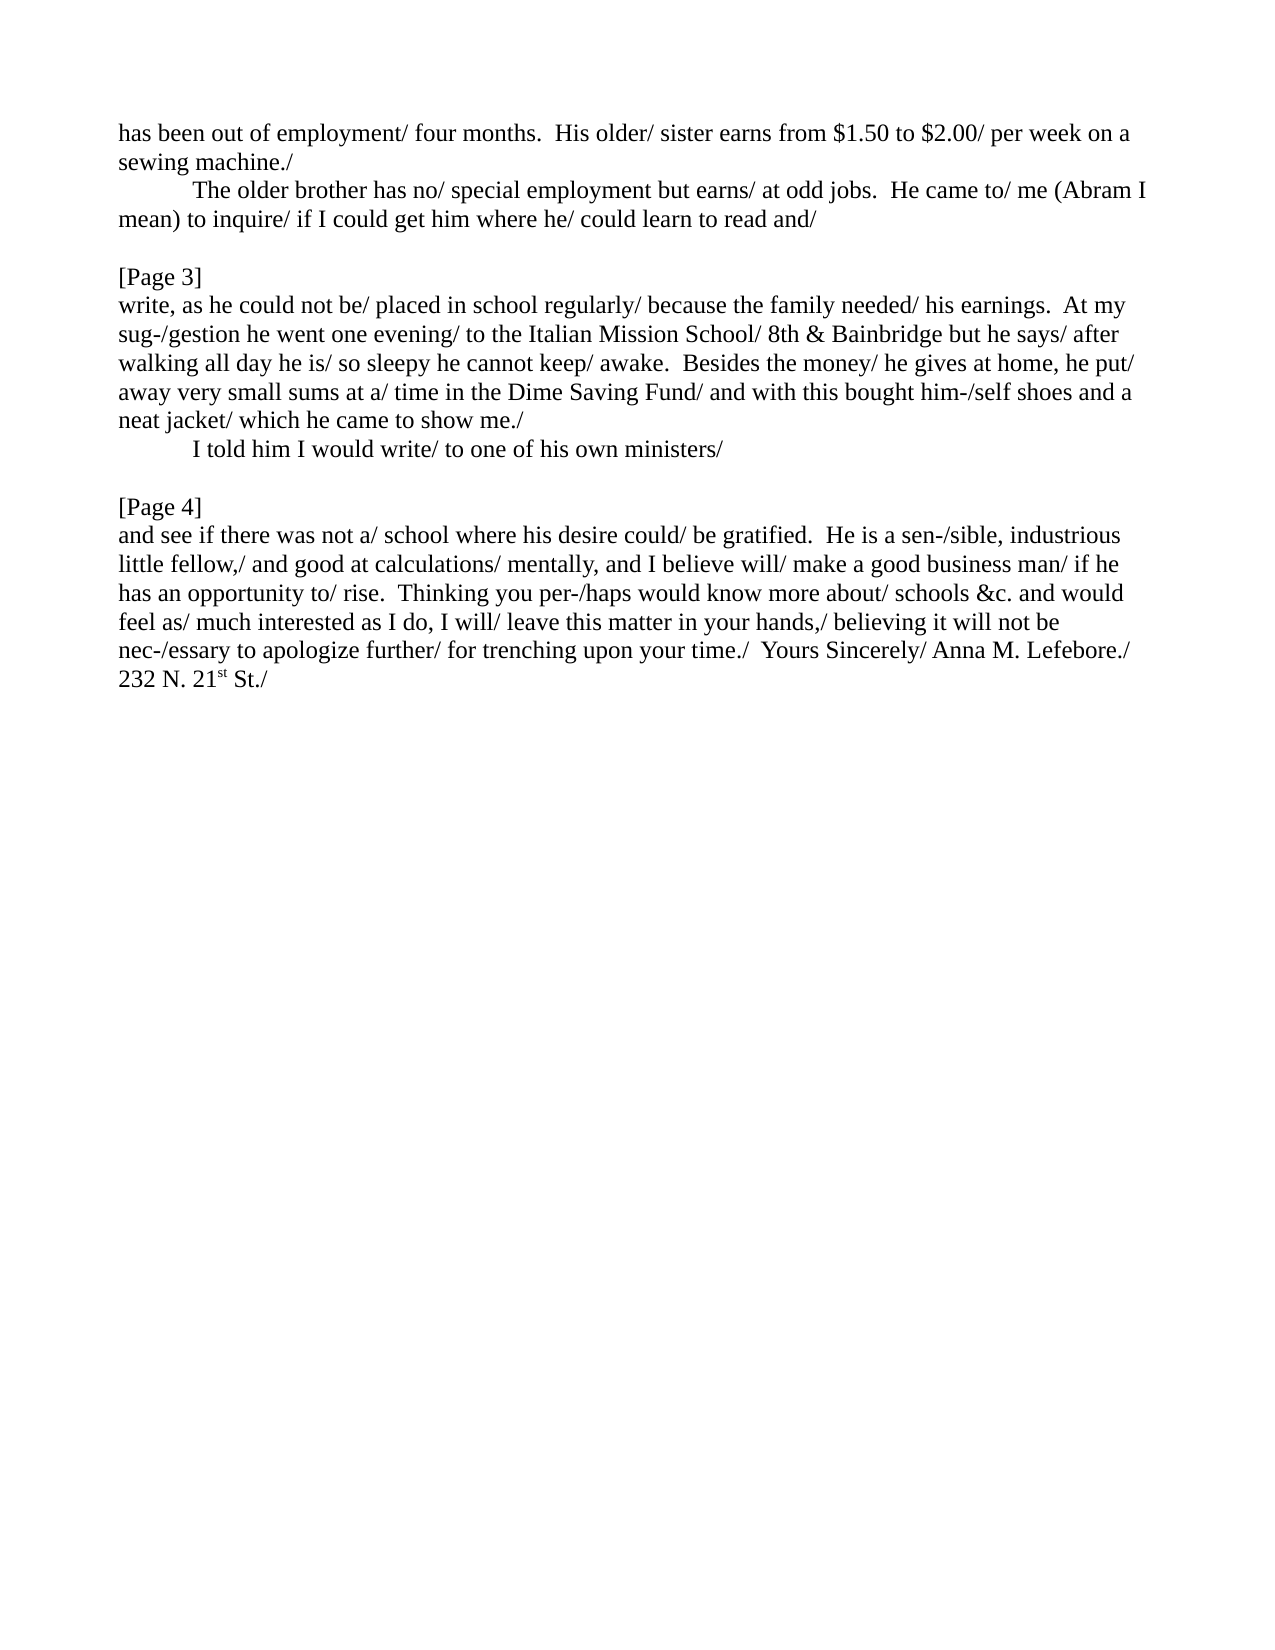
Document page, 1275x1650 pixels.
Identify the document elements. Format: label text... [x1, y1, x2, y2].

text 232 N. 21st St./ [118, 664, 1157, 693]
text and see if there was not a/ school where his desire could/ be gratified. He is a sen-/sible, industrious little fellow,/ and good at calculations/ mentally, and I believe will/ make a good business man/ if he has an opportunity to/ rise. Thinking you per-/haps would know more about/ schools &c. and would feel as/ much interested as I do, I will/ leave this matter in your hands,/ believing it will not be nec-/essary to apologize further/ for trenching upon your time./ Yours Sincerely/ Anna M. Lefebore./ [118, 521, 1157, 664]
text write, as he could not be/ placed in school regularly/ because the family needed/ his earnings. At my sug-/gestion he went one evening/ to the Italian Mission School/ 8th & Bainbridge but he says/ after walking all day he is/ so sleepy he cannot keep/ awake. Besides the money/ he gives at home, he put/ away very small sums at a/ time in the Dime Saving Fund/ and with this bought him-/self shoes and a neat jacket/ which he came to show me./ [118, 291, 1157, 434]
text has been out of employment/ four months. His older/ sister earns from $1.50 to $2.00/ per week on a sewing machine./ [118, 118, 1157, 176]
text I told him I would write/ to one of his own ministers/ [118, 434, 1157, 463]
text [Page 4] [118, 492, 1157, 521]
text [Page 3] [118, 262, 1157, 291]
text The older brother has no/ special employment but earns/ at odd jobs. He came to/ me (Abram I mean) to inquire/ if I could get him where he/ could learn to read and/ [118, 176, 1157, 233]
